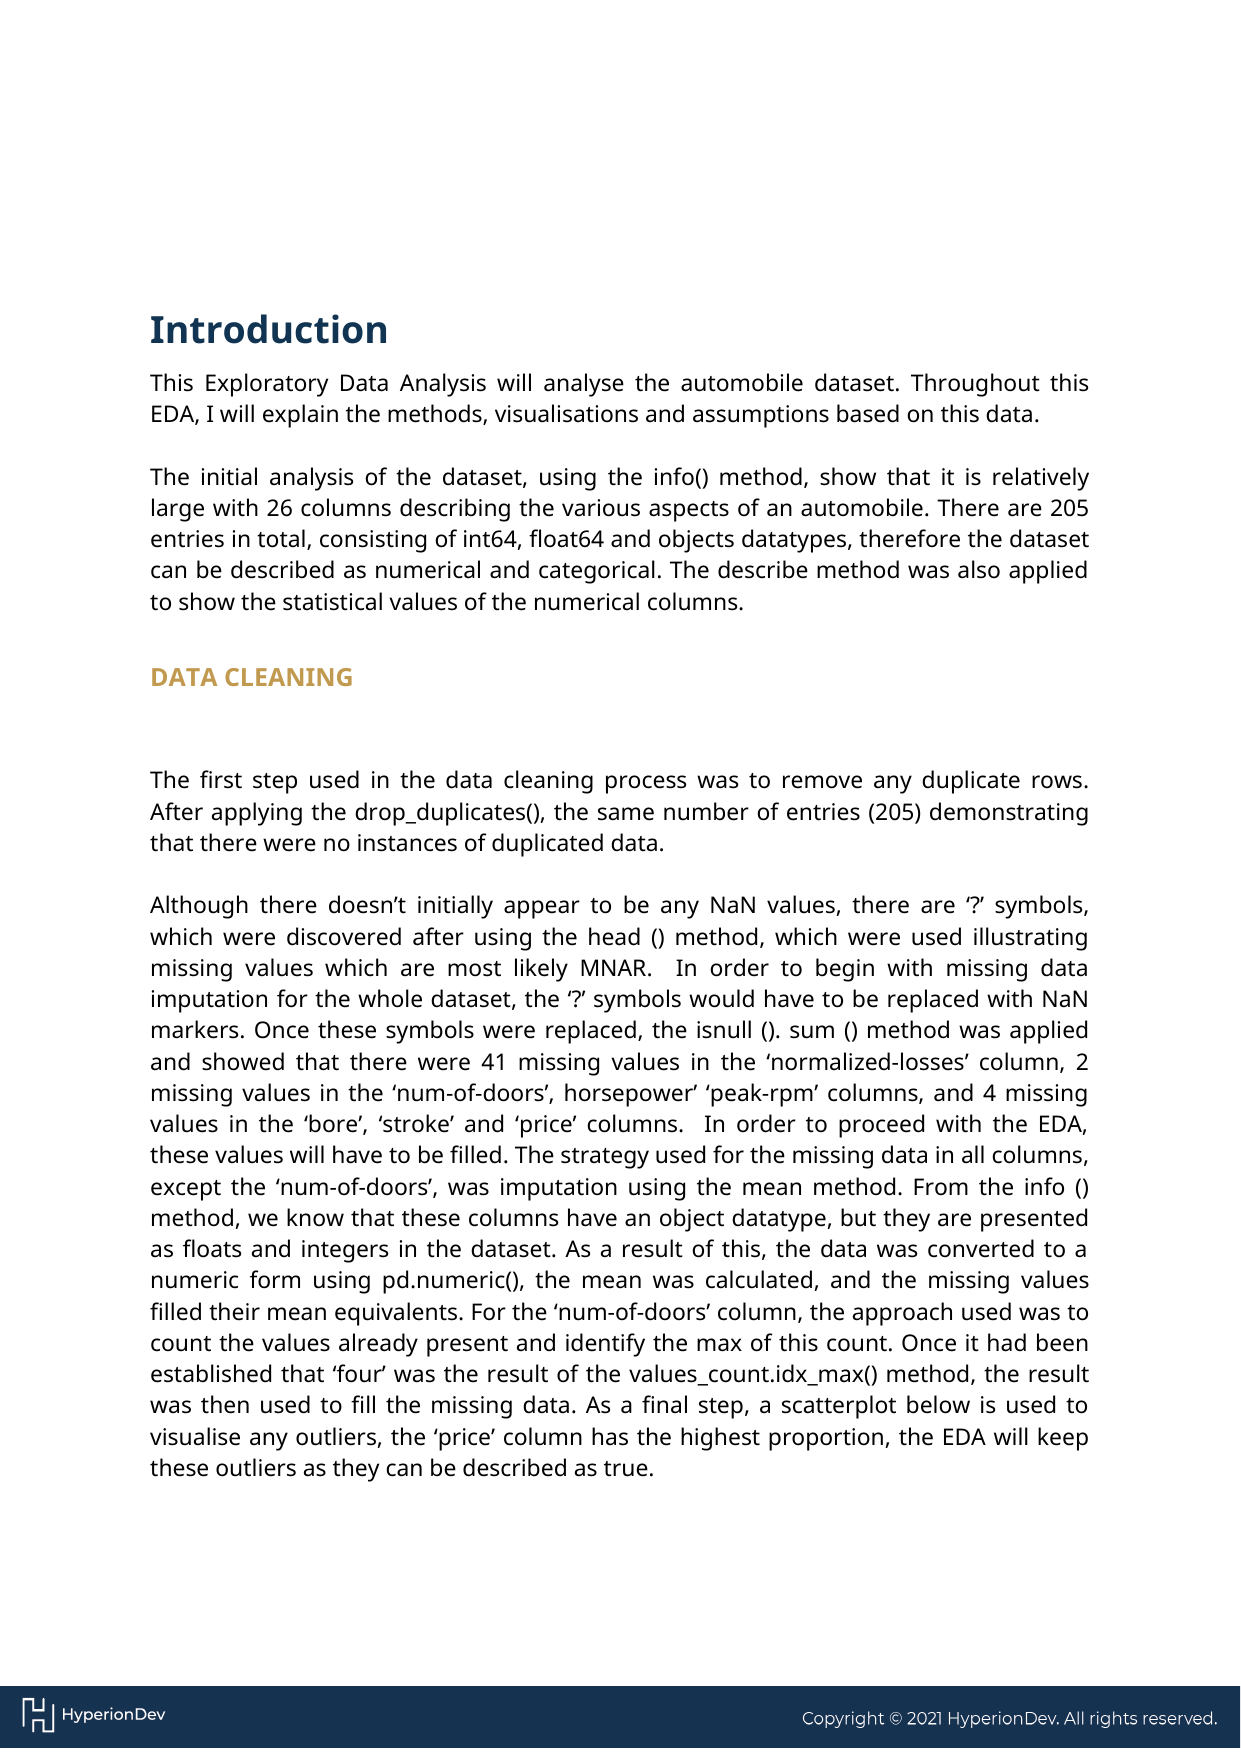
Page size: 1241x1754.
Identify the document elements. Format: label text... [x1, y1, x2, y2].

text DATA CLEANING [150, 659, 1090, 693]
text The first step used in the data cleaning process was to remove any duplicate rows. After applying the drop_duplicates(), the same number of entries (205) demonstrating that there were no instances of duplicated data. [150, 764, 1090, 858]
text Introduction [150, 303, 1090, 354]
text The initial analysis of the dataset, using the info() method, show that it is relatively large with 26 columns describing the various aspects of an automobile. There are 205 entries in total, consisting of int64, float64 and objects datatypes, therefore the dataset can be described as numerical and categorical. The describe method was also applied to show the statistical values of the numerical columns. [150, 461, 1090, 617]
text This Exploratory Data Analysis will analyse the automobile dataset. Throughout this EDA, I will explain the methods, visualisations and assumptions based on this data. [150, 367, 1090, 429]
text Although there doesn’t initially appear to be any NaN values, there are ‘?’ symbols, which were discovered after using the head () method, which were used illustrating missing values which are most likely MNAR. In order to begin with missing data imputation for the whole dataset, the ‘?’ symbols would have to be replaced with NaN markers. Once these symbols were replaced, the isnull (). sum () method was applied and showed that there were 41 missing values in the ‘normalized-losses’ column, 2 missing values in the ‘num-of-doors’, horsepower’ ‘peak-rpm’ columns, and 4 missing values in the ‘bore’, ‘stroke’ and ‘price’ columns. In order to proceed with the EDA, these values will have to be filled. The strategy used for the missing data in all columns, except the ‘num-of-doors’, was imputation using the mean method. From the info () method, we know that these columns have an object datatype, but they are presented as floats and integers in the dataset. As a result of this, the data was converted to a numeric form using pd.numeric(), the mean was calculated, and the missing values filled their mean equivalents. For the ‘num-of-doors’ column, the approach used was to count the values already present and identify the max of this count. Once it had been established that ‘four’ was the result of the values_count.idx_max() method, the result was then used to fill the missing data. As a final step, a scatterplot below is used to visualise any outliers, the ‘price’ column has the highest proportion, the EDA will keep these outliers as they can be described as true. [150, 889, 1090, 1483]
